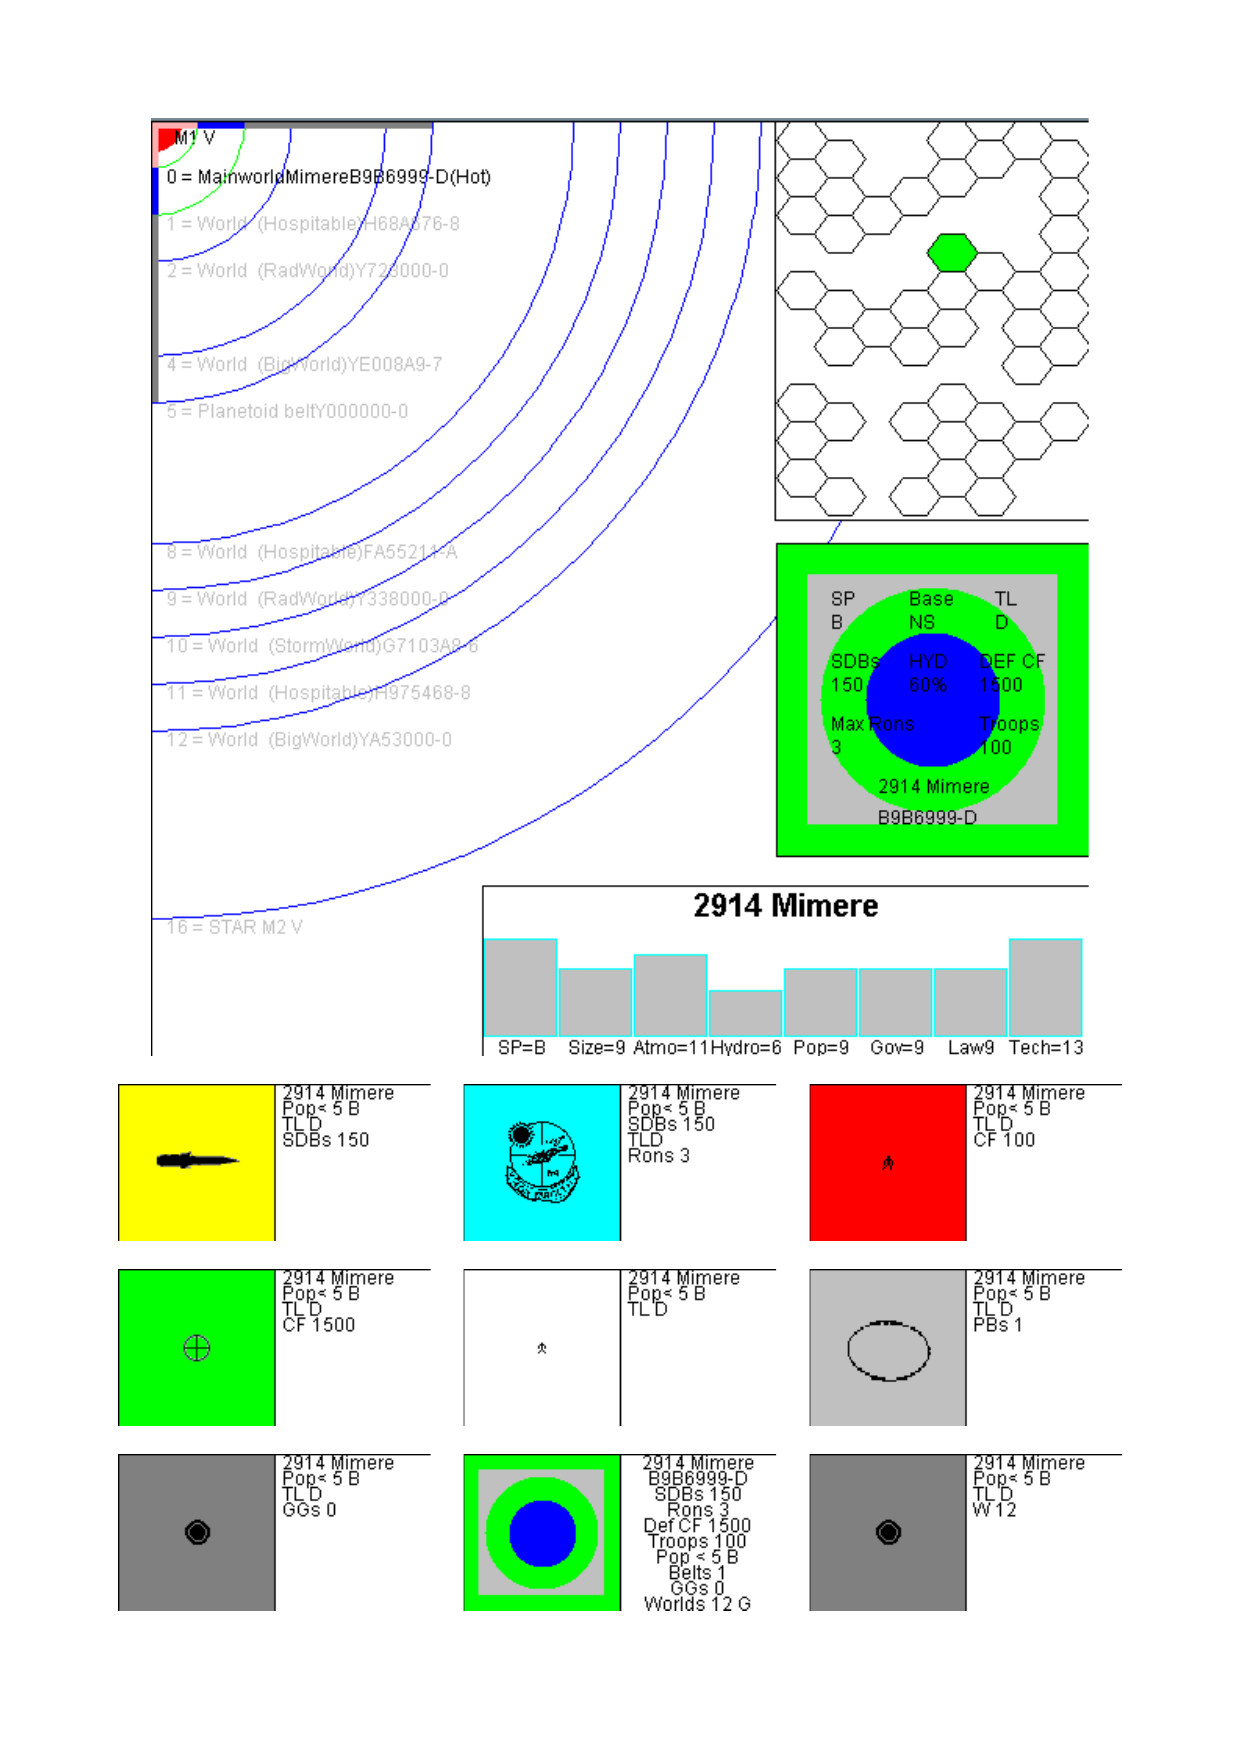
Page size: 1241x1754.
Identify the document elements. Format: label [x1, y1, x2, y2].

picture [118, 1269, 431, 1426]
picture [809, 1454, 1122, 1611]
picture [118, 1084, 431, 1241]
picture [809, 1084, 1122, 1241]
picture [463, 1084, 777, 1241]
picture [463, 1454, 777, 1611]
picture [118, 1454, 431, 1611]
picture [463, 1269, 777, 1426]
picture [151, 118, 1089, 1056]
picture [809, 1269, 1122, 1426]
